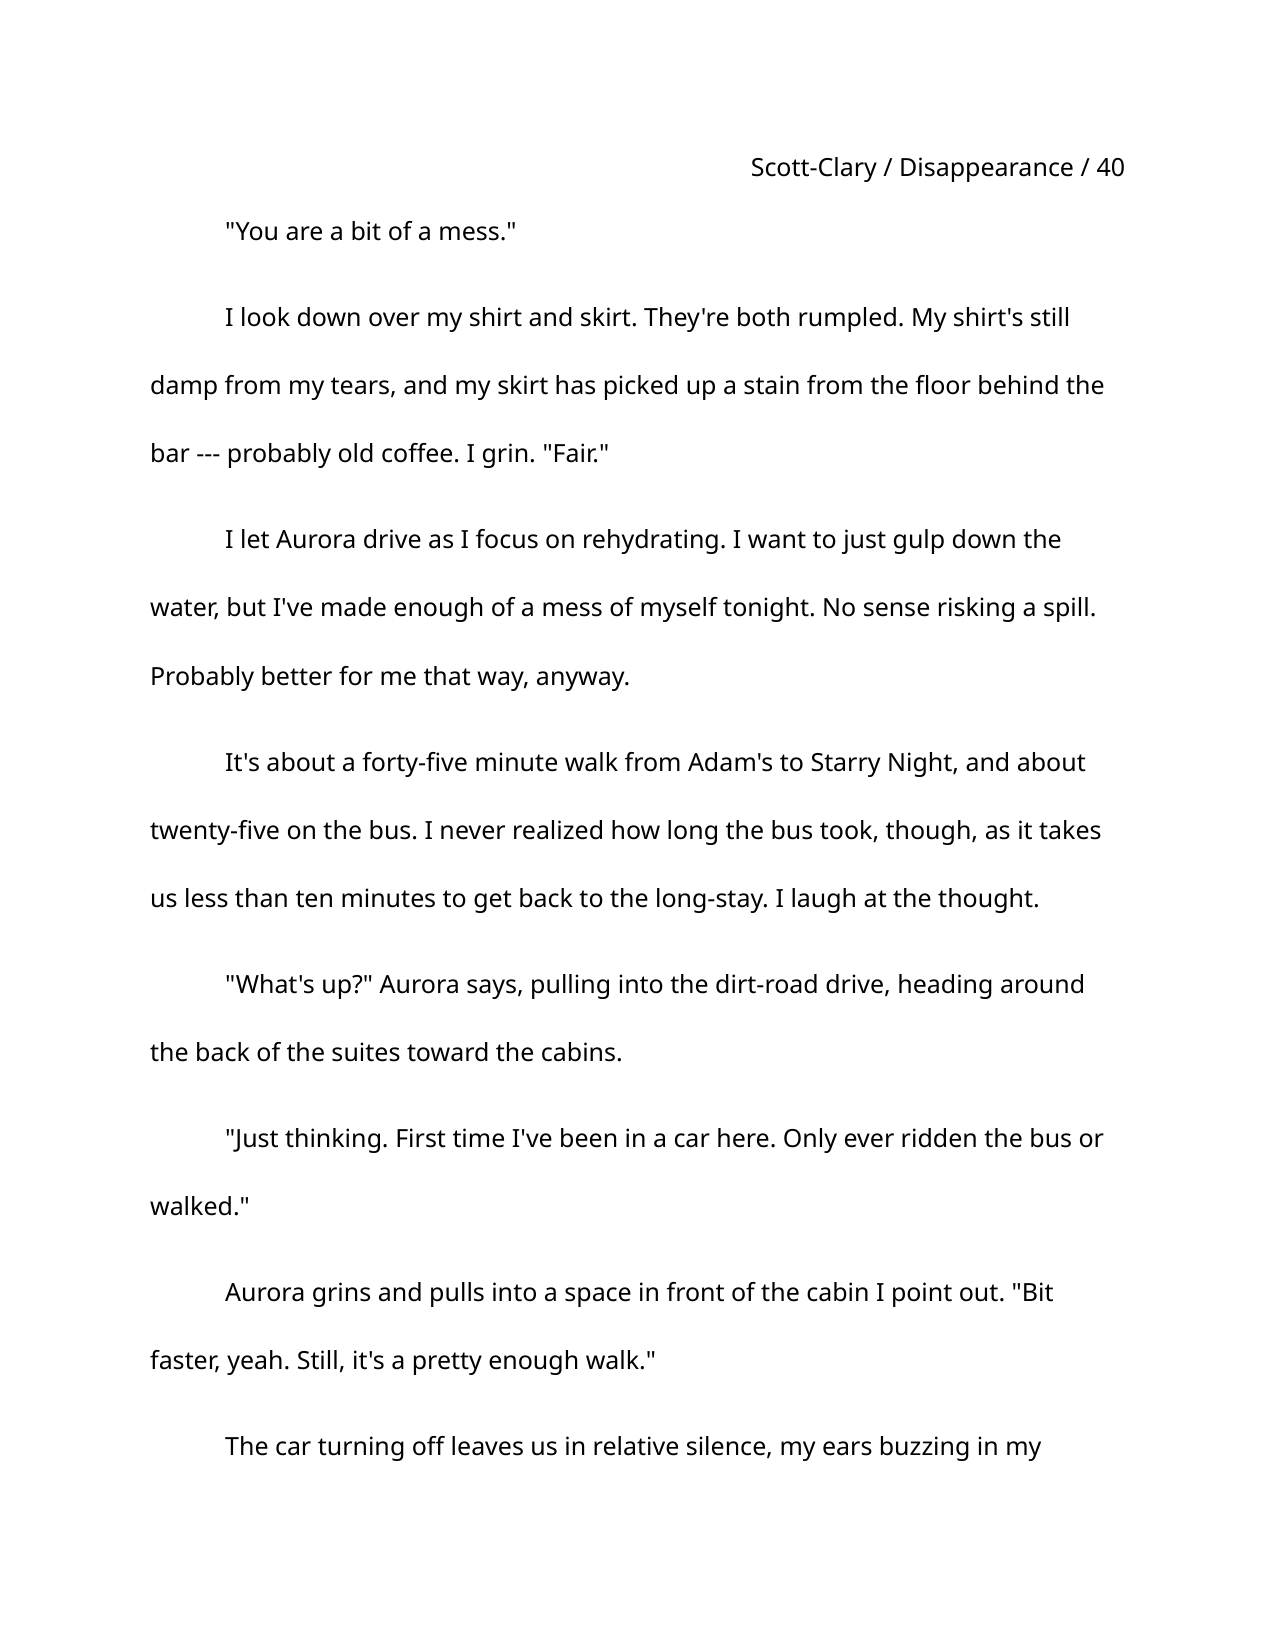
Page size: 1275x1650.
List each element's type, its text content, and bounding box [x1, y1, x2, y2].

text Aurora grins and pulls into a space in front of the cabin I point out. "Bit faster, yeah. Still, it's a pretty enough walk." [150, 1275, 1125, 1377]
text "You are a bit of a mess." [150, 213, 1125, 248]
text I look down over my shirt and skirt. They're both rumpled. My shirt's still damp from my tears, and my skirt has picked up a stain from the floor behind the bar --- probably old coffee. I grin. "Fair." [150, 299, 1125, 470]
text "What's up?" Aurora says, pulling into the dirt-road drive, heading around the back of the suites toward the cabins. [150, 966, 1125, 1069]
text The car turning off leaves us in relative silence, my ears buzzing in my [150, 1429, 1125, 1463]
text I let Aurora drive as I focus on rehydrating. I want to just gulp down the water, but I've made enough of a mess of myself tonight. No sense risking a spill. Probably better for me that way, anyway. [150, 522, 1125, 692]
text "Just thinking. First time I've been in a car here. Only ever ridden the bus or walked." [150, 1121, 1125, 1223]
text It's about a forty-five minute walk from Adam's to Starry Night, and about twenty-five on the bus. I never realized how long the bus took, though, as it takes us less than ten minutes to get back to the long-stay. I laugh at the thought. [150, 744, 1125, 914]
